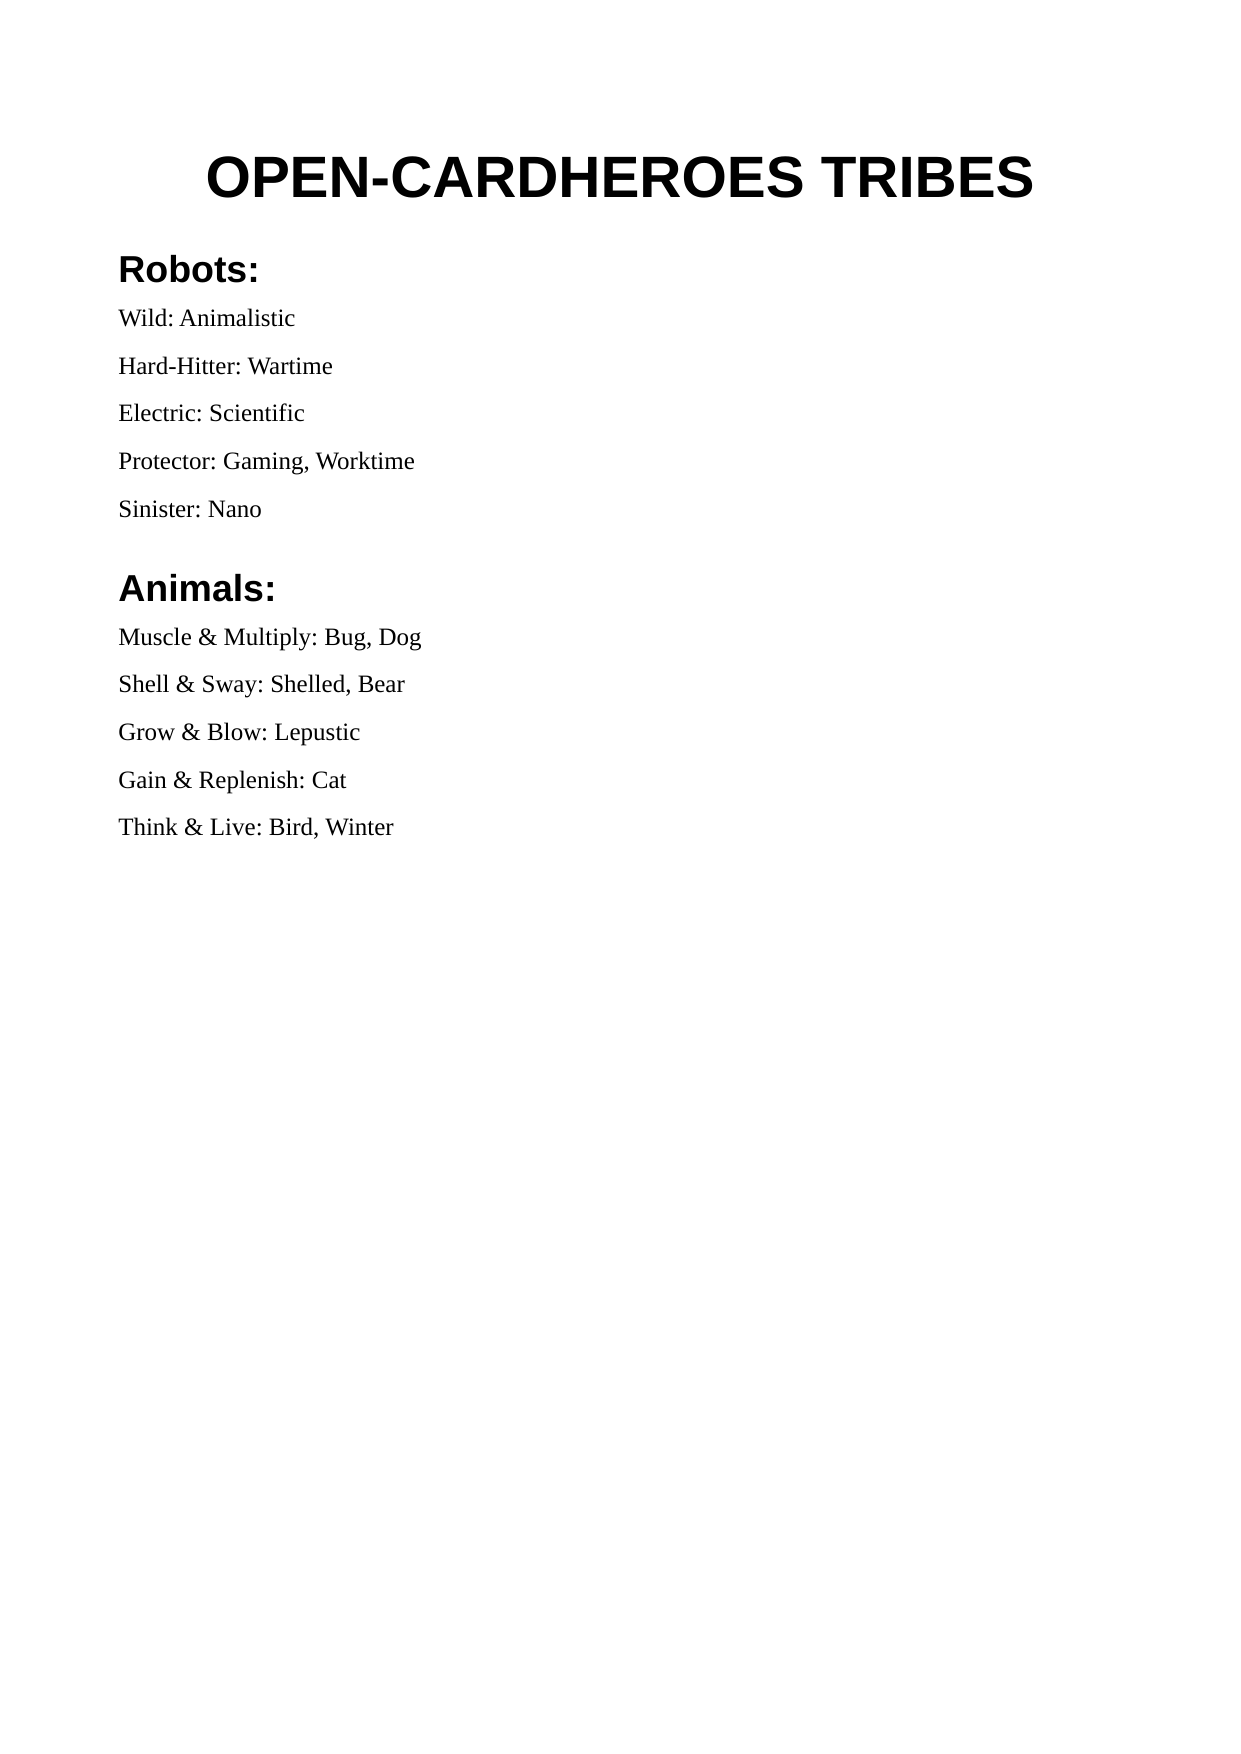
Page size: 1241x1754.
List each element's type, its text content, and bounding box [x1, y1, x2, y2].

text Grow & Blow: Lepustic [118, 717, 1122, 746]
text Wild: Animalistic [118, 303, 1122, 332]
text Sinister: Nano [118, 494, 1122, 522]
text Hard-Hitter: Wartime [118, 351, 1122, 380]
text Think & Live: Bird, Winter [118, 812, 1122, 841]
title OPEN-CARDHEROES TRIBES [118, 143, 1122, 210]
subtitle Animals: [118, 566, 1122, 609]
text Shell & Sway: Shelled, Bear [118, 669, 1122, 698]
text Electric: Scientific [118, 398, 1122, 427]
text Muscle & Multiply: Bug, Dog [118, 622, 1122, 651]
text Gain & Replenish: Cat [118, 765, 1122, 793]
text Protector: Gaming, Worktime [118, 446, 1122, 475]
subtitle Robots: [118, 248, 1122, 291]
